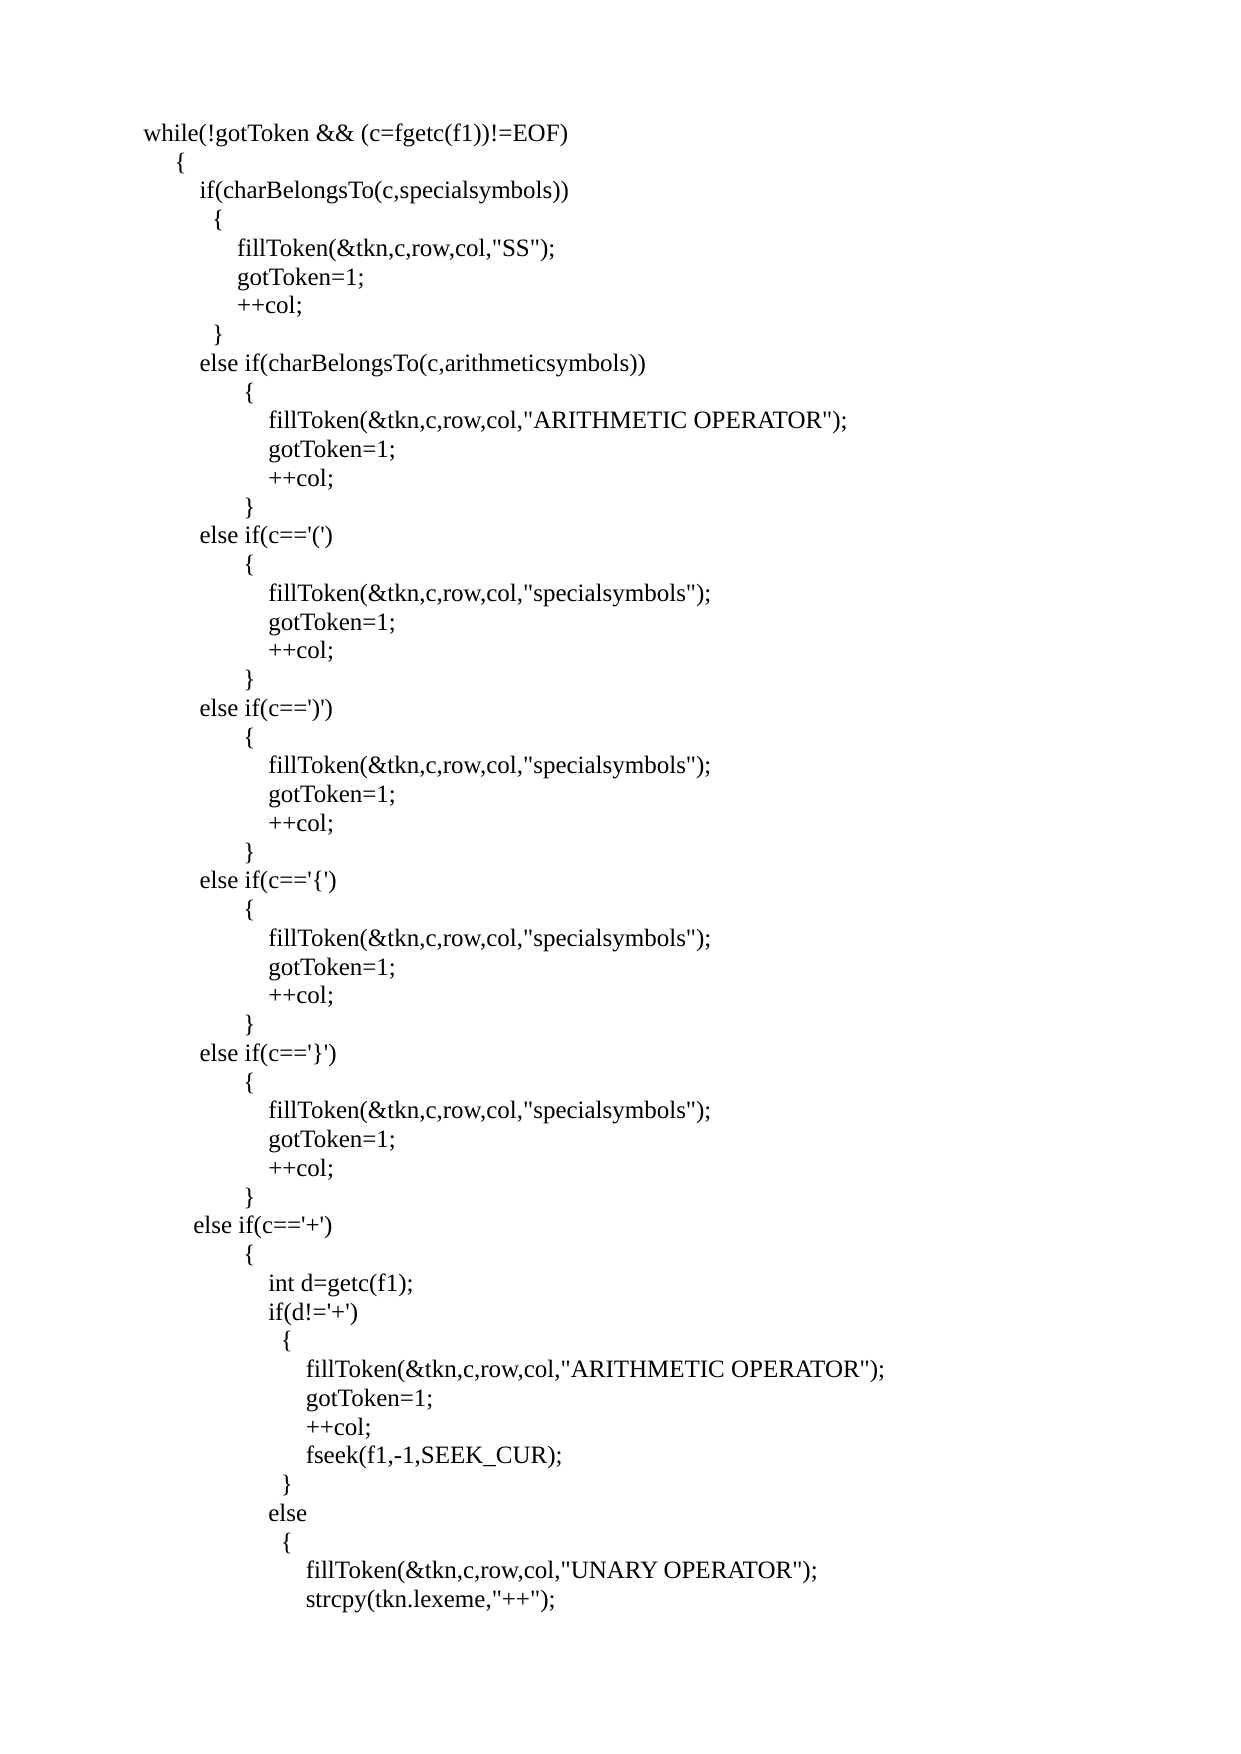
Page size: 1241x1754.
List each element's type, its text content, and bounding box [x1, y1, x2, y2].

text gotToken=1; [118, 607, 1122, 636]
text } [118, 319, 1122, 348]
text fillToken(&tkn,c,row,col,"specialsymbols"); [118, 923, 1122, 952]
text else if(c==')') [118, 693, 1122, 722]
text fseek(f1,-1,SEEK_CUR); [118, 1441, 1122, 1469]
text gotToken=1; [118, 1383, 1122, 1412]
text gotToken=1; [118, 262, 1122, 291]
text fillToken(&tkn,c,row,col,"specialsymbols"); [118, 578, 1122, 607]
text { [118, 722, 1122, 751]
text gotToken=1; [118, 952, 1122, 981]
text gotToken=1; [118, 434, 1122, 463]
text fillToken(&tkn,c,row,col,"SS"); [118, 233, 1122, 262]
text { [118, 377, 1122, 406]
text else if(c=='+') [118, 1211, 1122, 1239]
text fillToken(&tkn,c,row,col,"ARITHMETIC OPERATOR"); [118, 406, 1122, 434]
text else if(c=='(') [118, 521, 1122, 549]
text if(charBelongsTo(c,specialsymbols)) [118, 176, 1122, 204]
text strcpy(tkn.lexeme,"++"); [118, 1584, 1122, 1613]
text ++col; [118, 291, 1122, 319]
text { [118, 1239, 1122, 1268]
text else if(c=='{') [118, 866, 1122, 894]
text ++col; [118, 636, 1122, 664]
text } [118, 492, 1122, 521]
text if(d!='+') [118, 1297, 1122, 1326]
text else if(c=='}') [118, 1038, 1122, 1067]
text fillToken(&tkn,c,row,col,"ARITHMETIC OPERATOR"); [118, 1354, 1122, 1383]
text { [118, 204, 1122, 233]
text while(!gotToken && (c=fgetc(f1))!=EOF) [118, 118, 1122, 147]
text } [118, 1469, 1122, 1498]
text fillToken(&tkn,c,row,col,"UNARY OPERATOR"); [118, 1556, 1122, 1584]
text int d=getc(f1); [118, 1268, 1122, 1297]
text fillToken(&tkn,c,row,col,"specialsymbols"); [118, 751, 1122, 779]
text else if(charBelongsTo(c,arithmeticsymbols)) [118, 348, 1122, 377]
text ++col; [118, 1153, 1122, 1182]
text { [118, 1326, 1122, 1354]
text ++col; [118, 463, 1122, 492]
text } [118, 664, 1122, 693]
text { [118, 549, 1122, 578]
text ++col; [118, 1412, 1122, 1441]
text } [118, 1182, 1122, 1211]
text gotToken=1; [118, 779, 1122, 808]
text { [118, 894, 1122, 923]
text fillToken(&tkn,c,row,col,"specialsymbols"); [118, 1096, 1122, 1124]
text { [118, 147, 1122, 176]
text { [118, 1067, 1122, 1096]
text { [118, 1527, 1122, 1556]
text } [118, 1009, 1122, 1038]
text ++col; [118, 981, 1122, 1009]
text ++col; [118, 808, 1122, 837]
text } [118, 837, 1122, 866]
text else [118, 1498, 1122, 1527]
text gotToken=1; [118, 1124, 1122, 1153]
